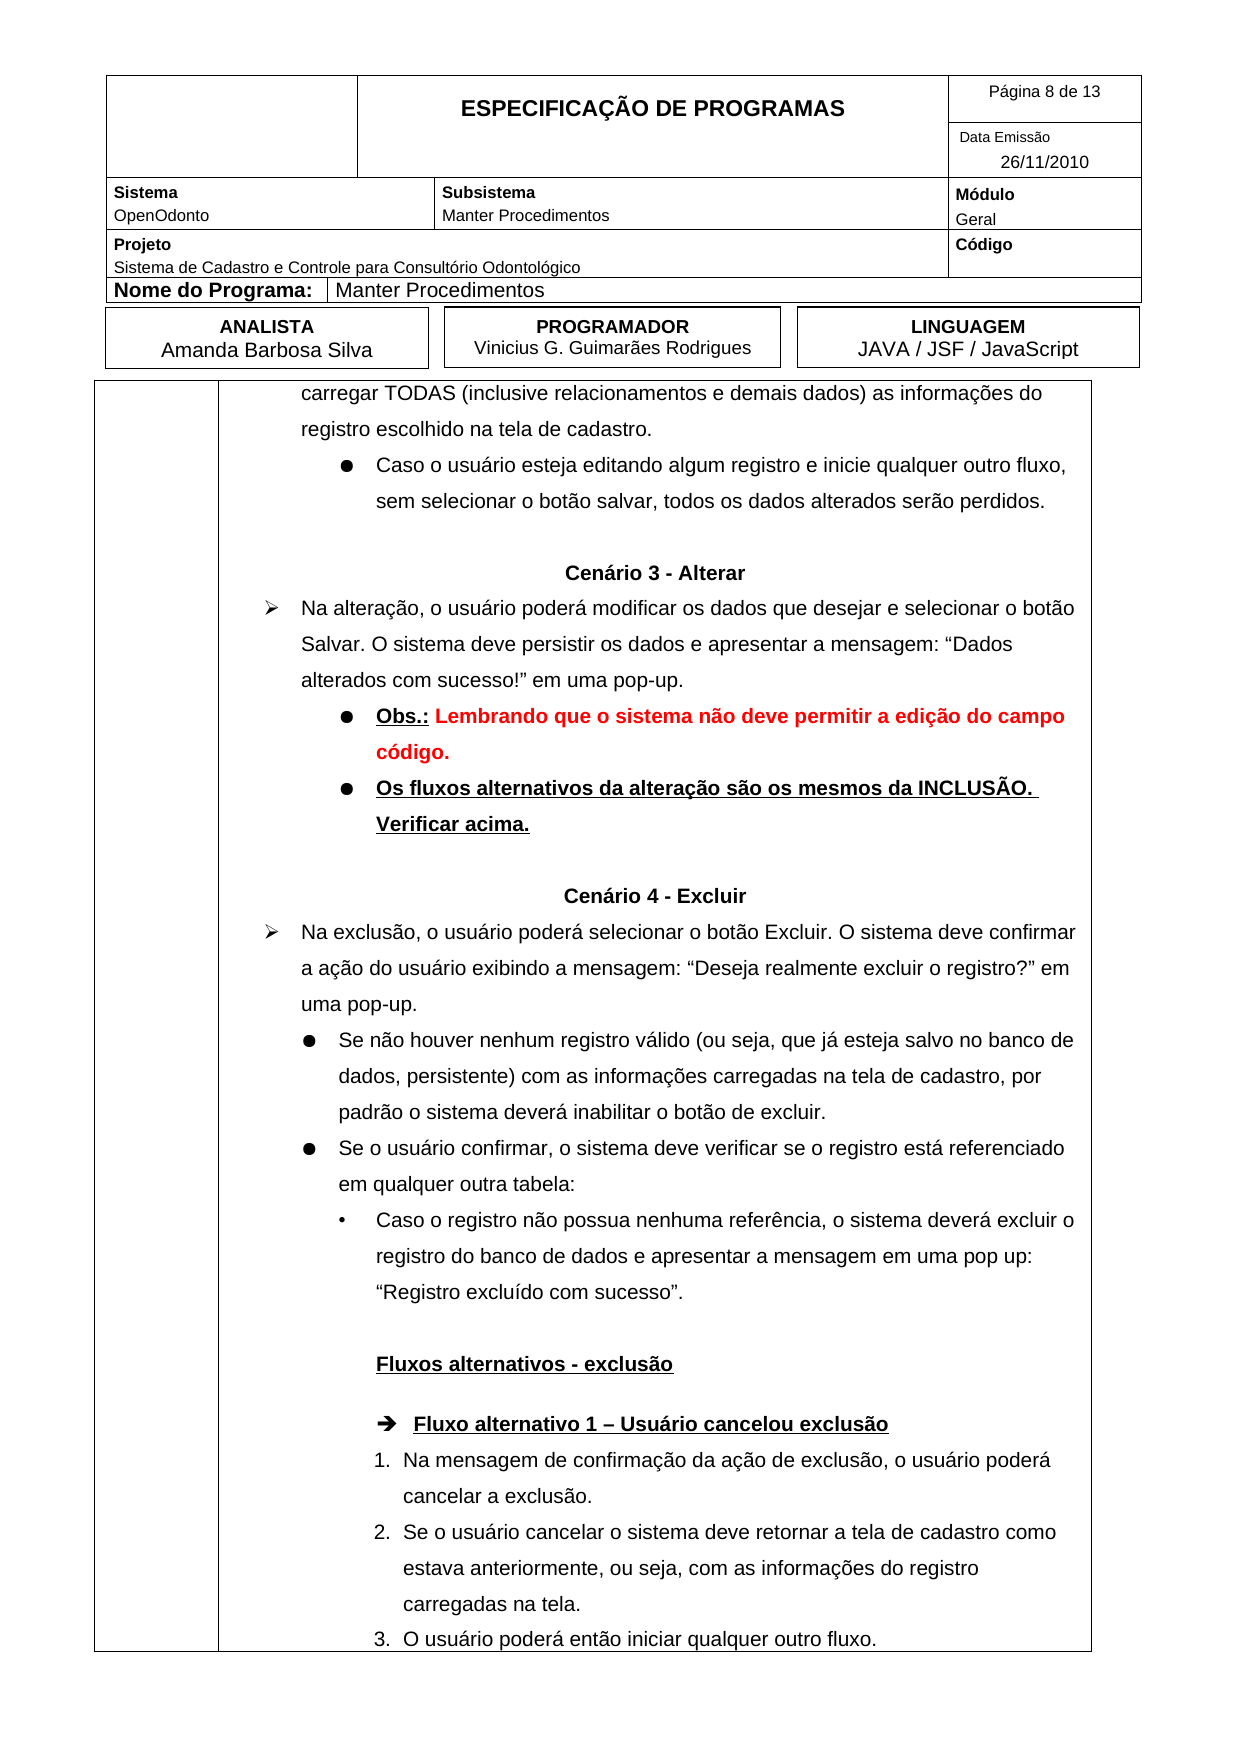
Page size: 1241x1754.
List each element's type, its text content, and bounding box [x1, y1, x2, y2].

table_header Apresentar ao usuário a tela de cadastro de procedimentos. Usuário. Tela principal – menu Cadastro – Procedimento Fluxos Principais Obs. O Código do cadastro só será gerado após a inserção e não poderá ser alterado. Sistema apresenta a tela de cadastro de procedimentos com os campos: Código ( autoincremento gerado automaticamente pelo sistema) – campo inabilitado para edição Nome (campo livre obrigatório) – possui no mínimo 4 e no máximo 150 caracteres Valor (campo obrigatório) – apresentar máscara de valor R$ 0,00, permitir apenas números Descrição (área de texto livre) – no máximo 300 caracteres Fluxo Alternativo – Usuário não está logado no sistema Usuário clica na tela principal no menu Cadastro – Procedimento. O sistema deverá filtrar as requisições de URL que contenham /cadastro/... verificando a autenticação do usuário. Caso o usuário esteja autenticado, a requisição prossegue normalmente. Caso o usuário não esteja autenticado, o sistema redireciona para tela de login, e após a autenticação, para a tela principal. Cenário 1 - Incluir Caso o usuário esteja efetuando um novo cadastro, após preencher os dados, ele seleciona o botão Salvar ou digitar a tecla “enter” (desde que o foco do cursor esteja no campo Nome – campo 'input'). O sistema remove qualquer caractere que não seja alfanumérico, de marcação ou acentuação e aplica uppercase no campo nome. Persiste os dados no banco de dados e exibe mensagem de confirmação “Cadastro efetuado com sucesso”. Fluxos alternativos – inclusão: Fluxo Alternativo 1 – Usuário não preencheu os dados obrigatórios Ao selecionar o botão salvar, o sistema deverá primeiramente validar os campos obrigatórios. Se o sistema verificar que os campos obrigatórios Nome e Valor não foram preenchidos ou se contém conteúdo vazio (espaços). Sistema apresenta mensagem em uma pop up: “Campos obrigatórios não preenchidos.” e retorna a tela de cadastro. Caso o campo esteja nulo o sistema indica acima dos campos obrigatórios não preenchidos a mensagem: “* O valor esta nulo.” Caso o campo esteja com conteúdo vazio (espaços) o sistema indica acima dos campos a mensagem: “* O valor esta vazio.” Se mesmo removendo espaços excedentes o conteúdo do campo seja vazio (espaços) o sistema indica acima dos campos a mensagem: “* O valor tem conteúdo vazio.” Fluxo Alternativo 2 – Campos Preenchidos Inválidos Ao clicar no botão Salvar ou digitar a tecla “enter”, o sistema deverá validar se o campo Nome foi preenchido com valores válidos. Caso os campos não passem pelas verificações, o sistema deve apresentar a mensagem em uma pop up: “Campos inválidos.”, retornar a tela de cadastro e indicar acima dos campos a mensagem correspondente. Se o sistema verificar que o campo Nome não possui o mínimo necessário deverá apresentar a mensagem: “* Valor muito curto : Minímo exigido = 'mínimo definido'”. Se o sistema verificar que o campo possui mais que o máximo permitido deverá apresentar a mensagem: “Valor muito longo : Máximo permitido = 'máximo definido'”. Cenário 2 - Recuperar Caso o usuário esteja realizando uma busca, após selecionar o botão Pesquisa: Sistema apresenta uma tela modal com os filtros para pesquisa: Código Descrição Nome E uma tabela de resultados com no máximo (os primeiros) 1000 registros cadastrados, paginando a cada pelo menos 10 registros. A tabela de resultados deve conter as colunas: Código Nome Valor Descrição O sistema deve apresentar uma barra de scroller (rolagem), com o número de páginas, permitindo ao usuário navegar para a próxima página, para a página anterior, para uma das páginas que esteja visualizando o número e para a última ou primeira página da listagem. O usuário poderá pesquisar com nenhum, um, ou mais filtros. Os resultados da busca devem ser apresentados na tela modal em uma tabela sempre se limitando a no máximo 1000 registros independente dos filtros aplicados e sempre paginando a cada 10 registros. Em todos os casos de busca o resultado da consulta, realizada no banco de dados, deverá conter apenas os campos que serão exibidos na tabela de resultados, ou seja nesse momento não serão recuperados relacionamentos e demais dados. Além de apresentar ao usuário a quantidade de resultados encontrados e o tempo de consulta em segundos. A pesquisa dos filtros por nome e descrição será feita por 'like', ou seja, o usuário poderá digitar parte do nome para efetuar a busca. Caso mais de um filtro de pesquisa seja informado, a pesquisa associará logicamente os filtros de forma complementar, ou seja um filtro 'AND' outro filtro, combinando os dois ou mais valores para pesquisa. O usuário poderá clicar no botão Buscar ou digitar a tecla 'enter' do teclado para efetuar a busca. O foco do cursor deverá estar posicionado em algum campo 'input' da tela de pesquisa para que se possa acionar a busca por meio da tecla 'enter'. Em todos os casos de busca,quando em filtros do tipo 'input' não haverá diferenciação da caixa de texto (case-insensiteve) para filtrar as consultas. Fluxos alternativos – recuperação: Fluxo Alternativo 1 – Usuário não preencheu os dados da pesquisa Caso o usuário não preencha nenhum filtro para pesquisa e clique no botão Buscar da tela modal ou digite 'enter', o sistema deve apresentar todos os registros se limitando ao máximo de 1000, como foi especificado. Fluxo Alternativo 2 – Usuário preencheu os dados da pesquisa inapropriadamente Quando o usuário clicar no botão Buscar da tela modal ou digitar 'enter', o sistema deverá validar os campos: Filtro Código: Caso o usuário informe qualquer caractere alfanumérico, apresentar a mensagem: “* Código = 'valor digitado' : Não é um numero” no canto superior esquerdo da tela modal. Filtro Descrição: Deverá ser informado no mínimo 3 caracteres e no máximo 300 caracteres para a busca. Caso o usuário informe menos do que 3 caracteres, apresentar a mensagem: “* Descrição = 'valor digitado' : Valor muito curto : Minímo exigido = 3” no canto superior esquerdo da tela modal. Caso usuário informe mais do que 300 caracteres, apresentar a mensagem: “* Descrição = 'valor digitado...' : Valor muito longo : Máximo permitido = 300” no canto superior esquerdo da tela modal. Não deverá ser apresentado todo o valor que o usuário digitou, apresentar somente 10 caracteres e colocar reticências. Filtro Nome: Deverá ser informado no mínimo 3 caracteres e no máximo 150 caracteres para a busca. Caso o usuário informe menos do que 3 caracteres, apresentar a mensagem: “* Nome = 'valor digitado' : Valor muito curto : Minímo exigido = 3” no canto superior esquerdo da tela modal. Caso o usuário informe mais do que 100 caracteres, apresentar a mensagem: “* Nome = 'valor digitado...' : Valor muito longo : Máximo permitido = 100” no canto superior esquerdo da tela modal. Não deverá ser apresentado todo o valor que o usuário digitou, apresentar somente 10 caracteres e colocar reticências. Fluxo Alternativo 3 – Usuário realiza nova busca Após preencher ou não os filtros da busca e clicar no botão Buscar da tela modal ou digitar 'enter', o sistema deverá apresentar os resultados da busca e permanecer na tela modal para que o usuário possa ou não realizar uma nova consulta. Fluxos de Exceção – recuperação: Fluxo de Exceção 1 – Usuário fecha a tela modal A partir do momento que a tela modal estiver aberta, o usuário poderá fechar a janela a qualquer momento clicando no 'x' da janela (localizado no cabeçalho, canto direito). O sistema deverá retornar a tela de cadastro. Caso o usuário feche a janela de pesquisa, o modal deverá guardar os dados já digitados e os resultados já apresentados até o momento em que o usuário saia da tela de cadastro. Fluxo de Exceção 2 – Usuário clica no botão Limpar da tela modal A partir do momento em que a tela modal estiver aberta, o usuário poderá clicar no botão Limpar da tela modal. Caso o usuário clique no botão, o sistema deverá limpar todos os valores dos filtros e da tabela de resultados. Caso o usuário esteja alterando ou excluindo um registro, primeiramente será iniciado o fluxo de recuperação. A partir da tela modal, com os resultados da pesquisa apresentados na tabela de resultados, o usuário poderá clicar em qualquer registro (uma linha da tabela), ou seja, na tabela de resultados cada linha (resultado/registro) deve ser um link no qual o usuário poderá, ao clicar, iniciar a ação de carregamento do registro escolhido. Quando o usuário clicar sob o registro, o sistema deve fechar a tela modal e carregar TODAS (inclusive relacionamentos e demais dados) as informações do registro escolhido na tela de cadastro. Caso o usuário esteja editando algum registro e inicie qualquer outro fluxo, sem selecionar o botão salvar, todos os dados alterados serão perdidos. Cenário 3 - Alterar Na alteração, o usuário poderá modificar os dados que desejar e selecionar o botão Salvar. O sistema deve persistir os dados e apresentar a mensagem: “Dados alterados com sucesso!” em uma pop-up. Obs.: Lembrando que o sistema não deve permitir a edição do campo código. Os fluxos alternativos da alteração são os mesmos da INCLUSÃO. Verificar acima. Cenário 4 - Excluir Na exclusão, o usuário poderá selecionar o botão Excluir. O sistema deve confirmar a ação do usuário exibindo a mensagem: “Deseja realmente excluir o registro?” em uma pop-up. Se não houver nenhum registro válido (ou seja, que já esteja salvo no banco de dados, persistente) com as informações carregadas na tela de cadastro, por padrão o sistema deverá inabilitar o botão de excluir. Se o usuário confirmar, o sistema deve verificar se o registro está referenciado em qualquer outra tabela: Caso o registro não possua nenhuma referência, o sistema deverá excluir o registro do banco de dados e apresentar a mensagem em uma pop up: “Registro excluído com sucesso”. Fluxos alternativos - exclusão Fluxo alternativo 1 – Usuário cancelou exclusão Na mensagem de confirmação da ação de exclusão, o usuário poderá cancelar a exclusão. Se o usuário cancelar o sistema deve retornar a tela de cadastro como estava anteriormente, ou seja, com as informações do registro carregadas na tela. O usuário poderá então iniciar qualquer outro fluxo. Fluxo alternativo 2 – Registro referenciado Caso o registro a ser excluído possua referencias com a tabela de dentes do odontograma ou outras tabelas, o sistema não deve permitir a exclusão do registro. O sistema deve apresentar a mensagem: “Não foi possivel remover o registro.” em uma pop-up e retorna a tela de cadastro como estava anteriormente, ou seja, com as informações do registro carregadas na tela. O usuário poderá iniciar qualquer outro fluxo. Cenário 5 - Cancelar Caso o usuário selecione o botão cancelar, o sistema deverá limpar todos os campos preenchidos e permanecer na tela de cadastro. Exceções Perda de conexão com o servidor ou banco de dados. Apresentar mensagem em uma pop up: “Falha não prevista – Consulte o administrador do sistema” A sessão do usuário deve expirar em 30 minutos, a partir disso se o usuário selecionar qualquer ação do sistema, ele deve ser redirecionado para a tela de login. Se o usuário selecionar link do “OpenOdonto” (Logo no canto Superior direito Sob o menu), sistema deve redirecionar para a tela principal do sistema. Se o usuário selecionar a opção “sair” (encerrar sessão), sistema deve redirecionar para tela de login e encerrar a sessão corrente do usuário. [219, 381, 1091, 1651]
table_header [95, 381, 218, 1651]
